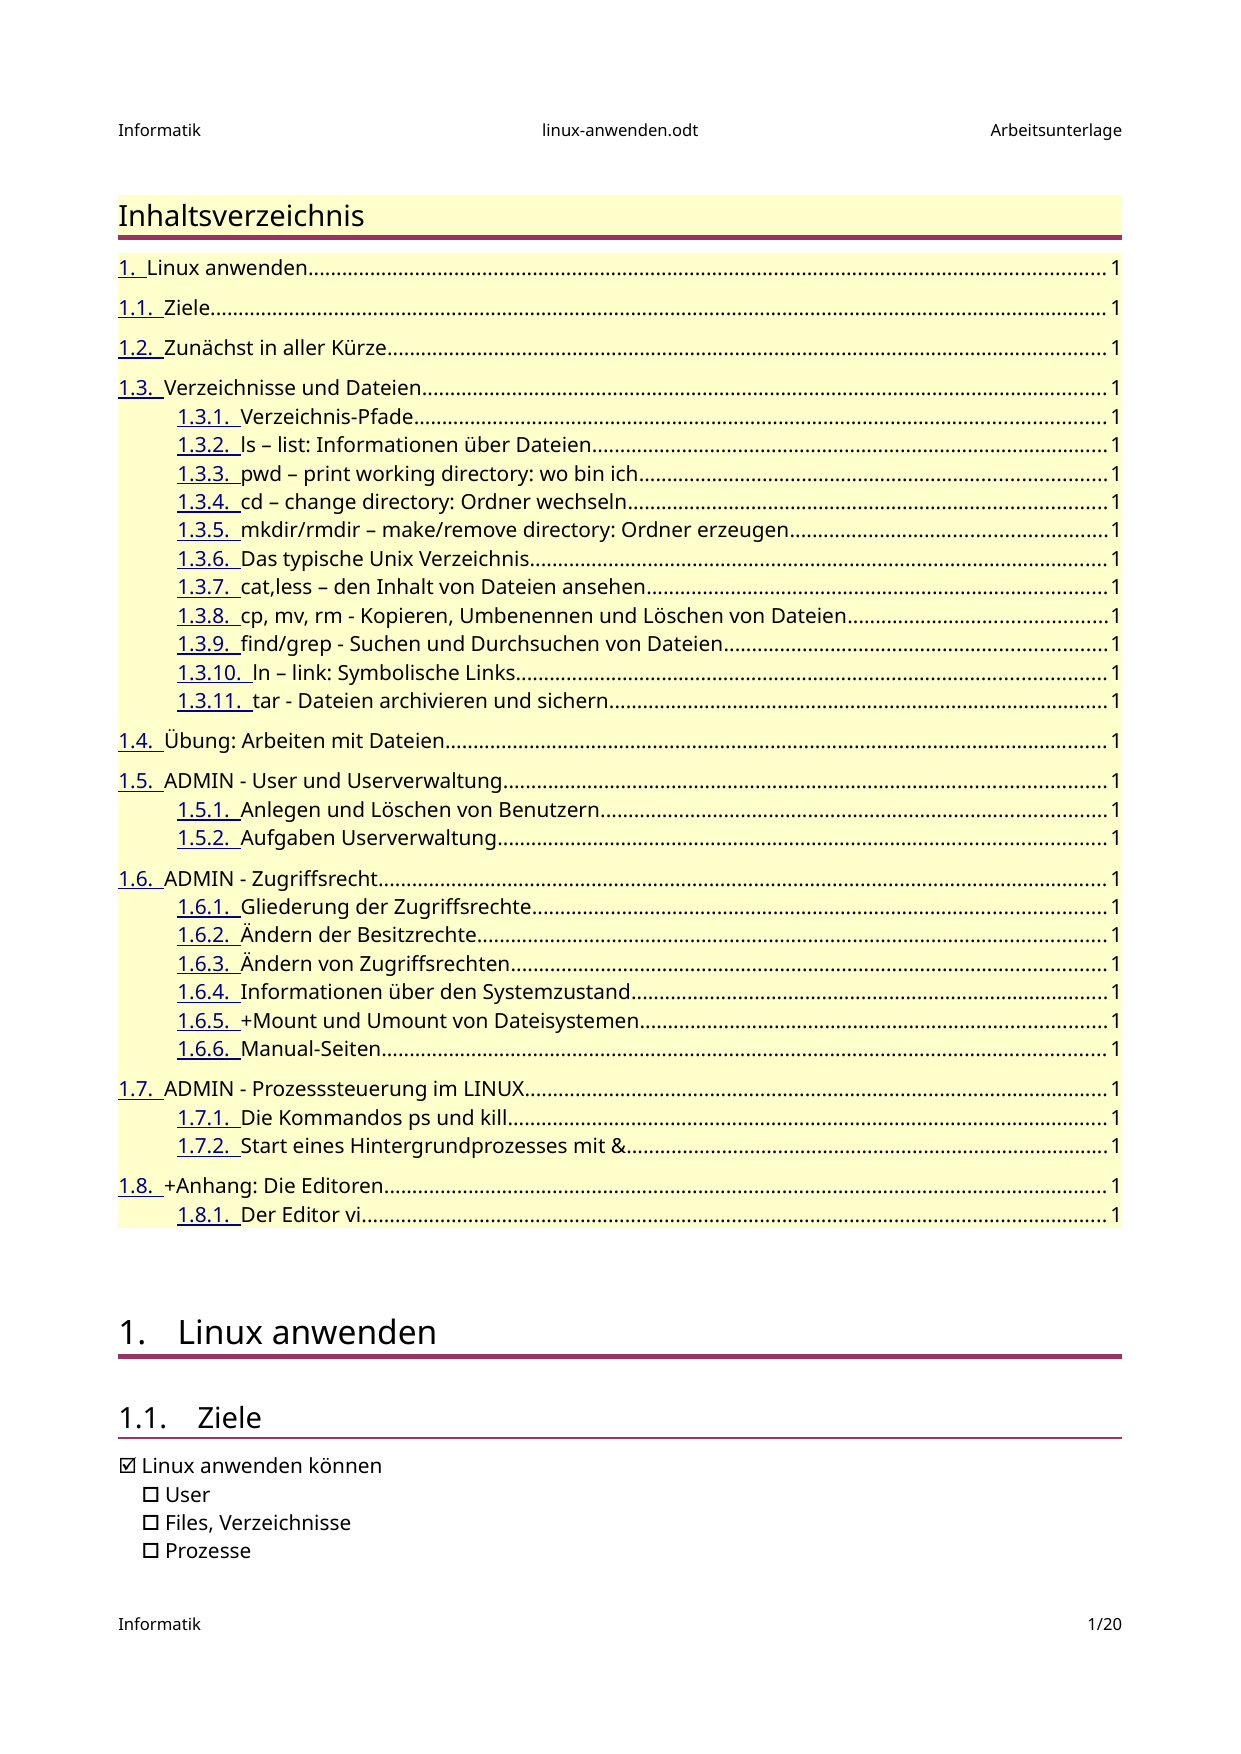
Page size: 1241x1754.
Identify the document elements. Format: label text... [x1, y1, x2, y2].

list Prozesse [141, 1537, 1122, 1565]
text 1.3.4. cd – change directory: Ordner wechseln 1 [177, 487, 1122, 516]
text 1.6.1. Gliederung der Zugriffsrechte 1 [177, 892, 1122, 921]
subtitle Inhaltsverzeichnis [118, 195, 1122, 235]
text 1.3. Verzeichnisse und Dateien 1 [118, 373, 1122, 402]
text 1.8. +Anhang: Die Editoren 1 [118, 1172, 1122, 1200]
text 1.3.7. cat,less – den Inhalt von Dateien ansehen 1 [177, 572, 1122, 601]
text 1.6.2. Ändern der Besitzrechte 1 [177, 921, 1122, 949]
list User [141, 1480, 1122, 1508]
list Files, Verzeichnisse [141, 1508, 1122, 1537]
text 1.6.3. Ändern von Zugriffsrechten 1 [177, 949, 1122, 977]
text 1.1. Ziele 1 [118, 293, 1122, 321]
text 1.3.2. ls – list: Informationen über Dateien 1 [177, 430, 1122, 459]
text 1.6.6. Manual-Seiten 1 [177, 1034, 1122, 1063]
text 1.2. Zunächst in aller Kürze 1 [118, 333, 1122, 362]
text 1.3.8. cp, mv, rm - Kopieren, Umbenennen und Löschen von Dateien 1 [177, 601, 1122, 629]
text 1. Linux anwenden 1 [118, 253, 1122, 281]
text 1.5. ADMIN - User und Userverwaltung 1 [118, 767, 1122, 795]
text 1.3.5. mkdir/rmdir – make/remove directory: Ordner erzeugen 1 [177, 516, 1122, 544]
text 1.4. Übung: Arbeiten mit Dateien 1 [118, 726, 1122, 755]
subtitle Ziele [118, 1397, 1122, 1437]
text 1.7.2. Start eines Hintergrundprozesses mit & 1 [177, 1131, 1122, 1160]
text 1.3.1. Verzeichnis-Pfade 1 [177, 402, 1122, 430]
text 1.3.6. Das typische Unix Verzeichnis 1 [177, 544, 1122, 572]
text 1.3.9. find/grep - Suchen und Durchsuchen von Dateien 1 [177, 629, 1122, 658]
text 1.5.1. Anlegen und Löschen von Benutzern 1 [177, 795, 1122, 823]
text 1.6.5. +Mount und Umount von Dateisystemen 1 [177, 1006, 1122, 1034]
text 1.5.2. Aufgaben Userverwaltung 1 [177, 823, 1122, 852]
text 1.3.10. ln – link: Symbolische Links 1 [177, 658, 1122, 686]
text 1.6.4. Informationen über den Systemzustand 1 [177, 977, 1122, 1006]
list Linux anwenden können [118, 1451, 1122, 1480]
text 1.3.3. pwd – print working directory: wo bin ich 1 [177, 459, 1122, 487]
subtitle Linux anwenden [118, 1308, 1122, 1354]
text 1.8.1. Der Editor vi 1 [177, 1200, 1122, 1228]
text 1.3.11. tar - Dateien archivieren und sichern 1 [177, 686, 1122, 714]
text 1.6. ADMIN - Zugriffsrecht 1 [118, 864, 1122, 892]
text 1.7. ADMIN - Prozesssteuerung im LINUX 1 [118, 1074, 1122, 1103]
text 1.7.1. Die Kommandos ps und kill 1 [177, 1103, 1122, 1131]
